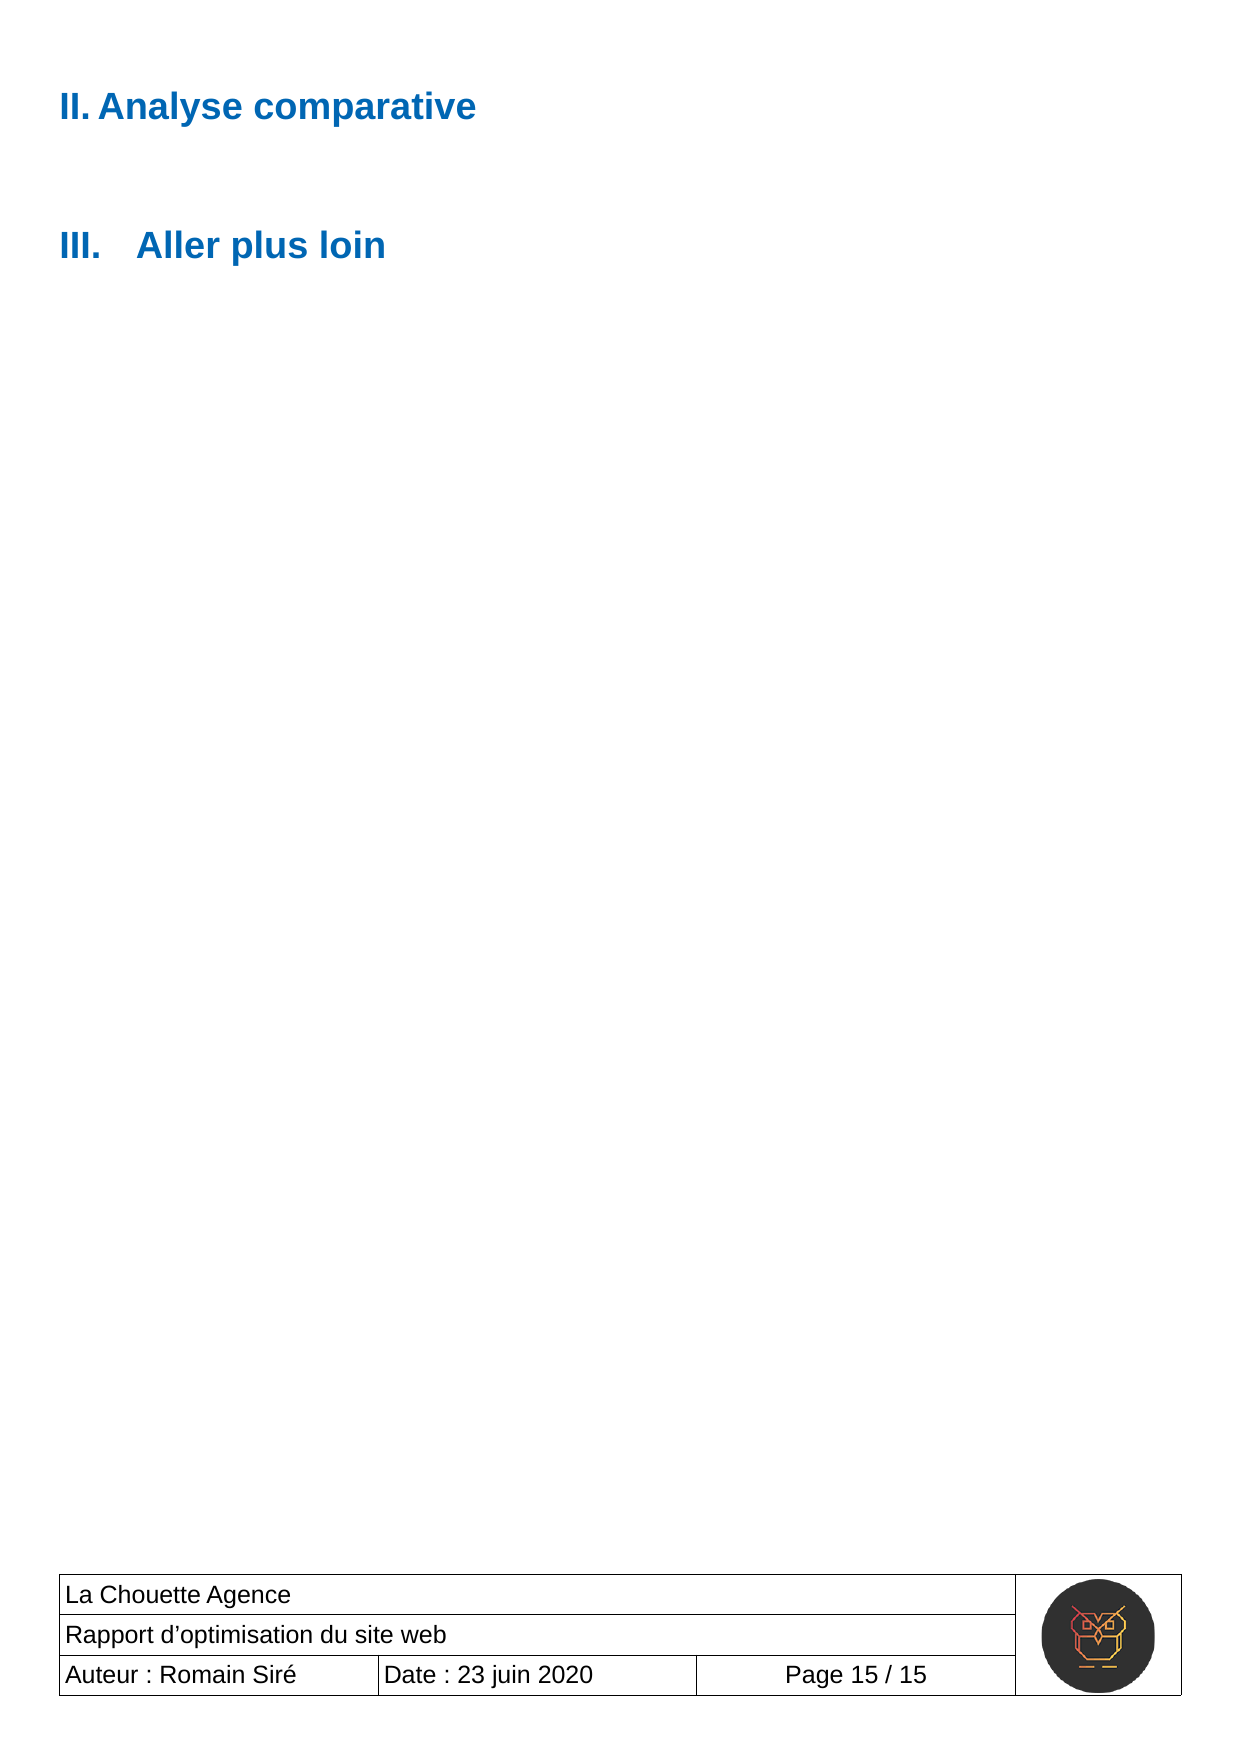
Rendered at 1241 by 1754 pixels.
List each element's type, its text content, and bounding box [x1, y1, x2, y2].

subtitle Aller plus loin [59, 223, 1181, 266]
picture [1041, 1579, 1155, 1693]
subtitle Analyse comparative [59, 84, 1181, 128]
